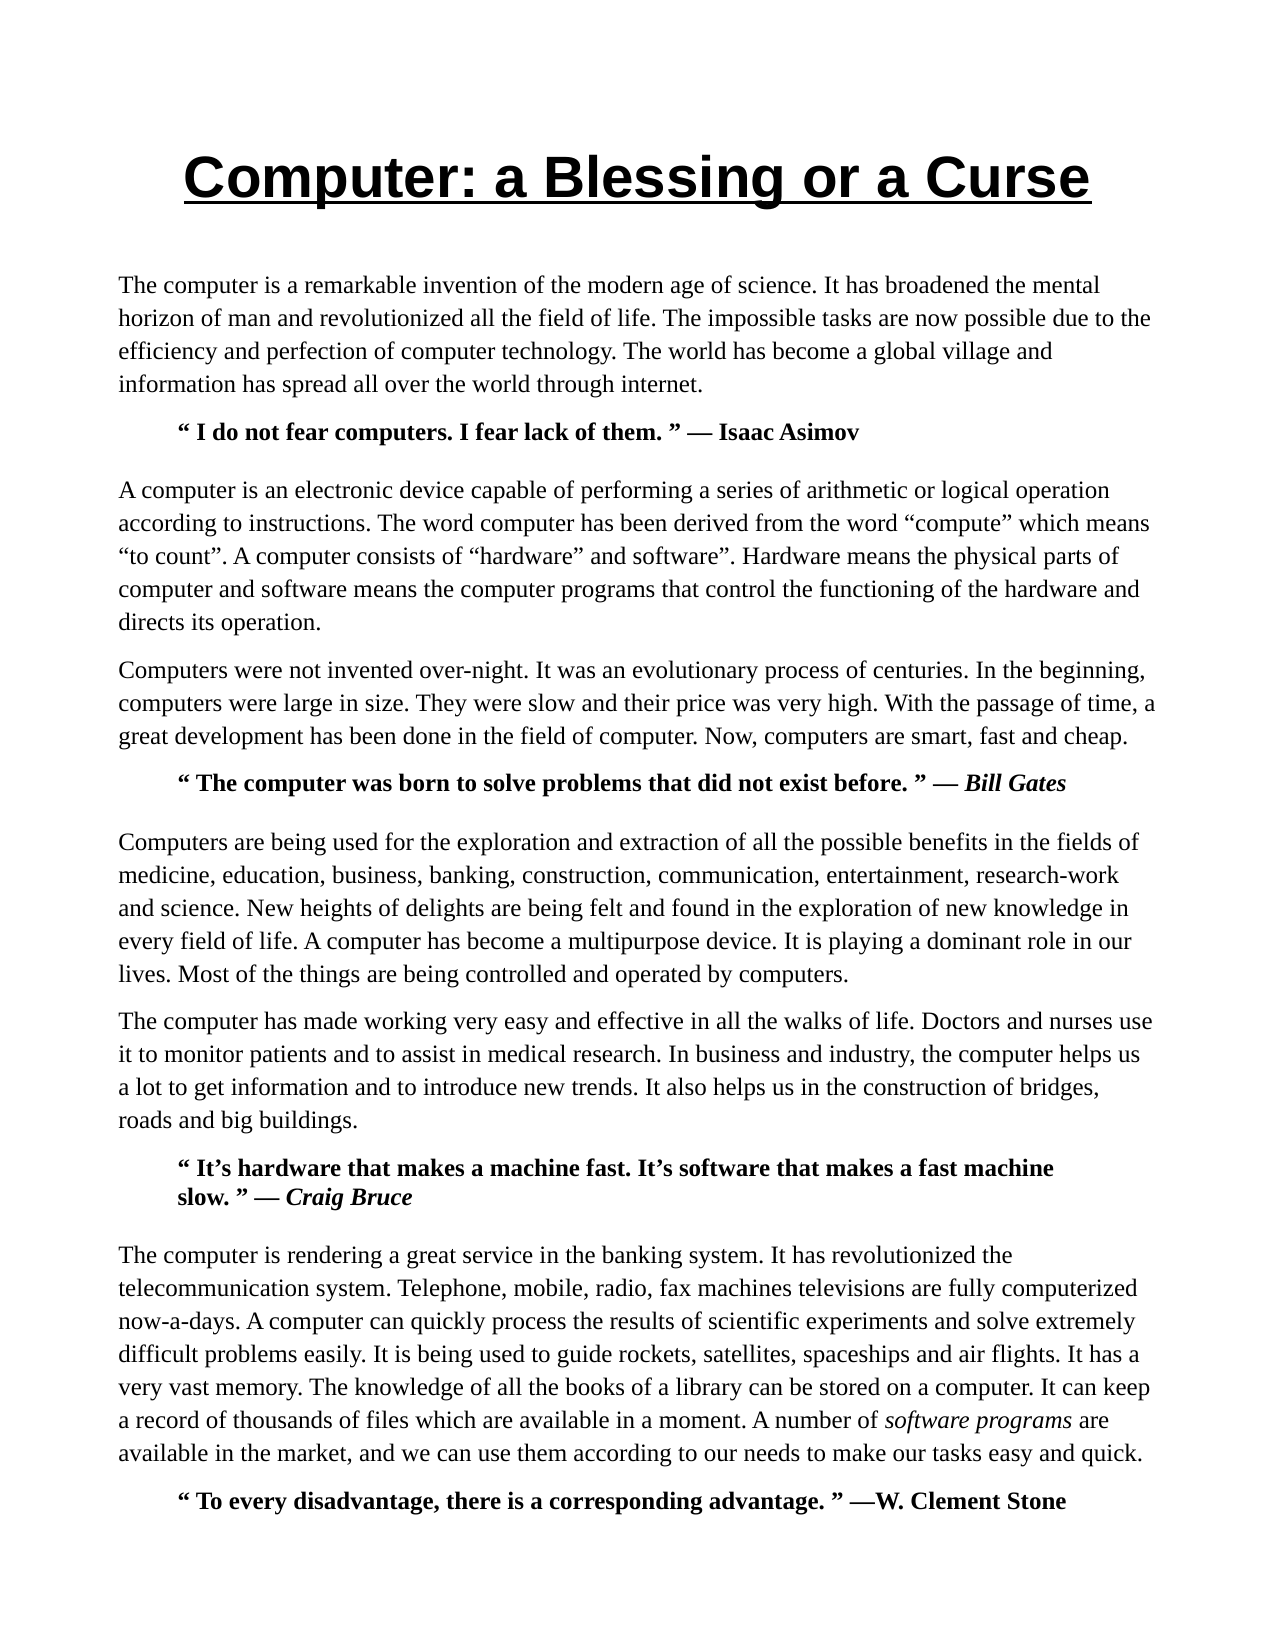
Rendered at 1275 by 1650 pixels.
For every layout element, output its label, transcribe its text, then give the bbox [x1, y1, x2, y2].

text “ To every disadvantage, there is a corresponding advantage. ” —W. Clement Stone [177, 1486, 1098, 1514]
text Computers are being used for the exploration and extraction of all the possible benefits in the fields of medicine, education, business, banking, construction, communication, entertainment, research-work and science. New heights of delights are being felt and found in the exploration of new knowledge in every field of life. A computer has become a multipurpose device. It is playing a dominant role in our lives. Most of the things are being controlled and operated by computers. [118, 827, 1157, 988]
text “ The computer was born to solve problems that did not exist before. ” — Bill Gates [177, 768, 1098, 797]
text “ It’s hardware that makes a machine fast. It’s software that makes a fast machine slow. ” — Craig Bruce [177, 1153, 1098, 1211]
text The computer has made working very easy and effective in all the walks of life. Doctors and nurses use it to monitor patients and to assist in medical research. In business and industry, the computer helps us a lot to get information and to introduce new trends. It also helps us in the construction of bridges, roads and big buildings. [118, 1006, 1157, 1134]
text The computer is a remarkable invention of the modern age of science. It has broadened the mental horizon of man and revolutionized all the field of life. The impossible tasks are now possible due to the efficiency and perfection of computer technology. The world has become a global village and information has spread all over the world through internet. [118, 270, 1157, 398]
text Computers were not invented over-night. It was an evolutionary process of centuries. In the beginning, computers were large in size. They were slow and their price was very high. With the passage of time, a great development has been done in the field of computer. Now, computers are smart, fast and cheap. [118, 655, 1157, 750]
text “ I do not fear computers. I fear lack of them. ” — Isaac Asimov [177, 417, 1098, 446]
text The computer is rendering a great service in the banking system. It has revolutionized the telecommunication system. Telephone, mobile, radio, fax machines televisions are fully computerized now-a-days. A computer can quickly process the results of scientific experiments and solve extremely difficult problems easily. It is being used to guide rockets, satellites, spaceships and air flights. It has a very vast memory. The knowledge of all the books of a library can be stored on a computer. It can keep a record of thousands of files which are available in a moment. A number of software programs are available in the market, and we can use them according to our needs to make our tasks easy and quick. [118, 1240, 1157, 1467]
title Computer: a Blessing or a Curse [118, 143, 1157, 210]
text A computer is an electronic device capable of performing a series of arithmetic or logical operation according to instructions. The word computer has been derived from the word “compute” which means “to count”. A computer consists of “hardware” and software”. Hardware means the physical parts of computer and software means the computer programs that control the functioning of the hardware and directs its operation. [118, 475, 1157, 636]
